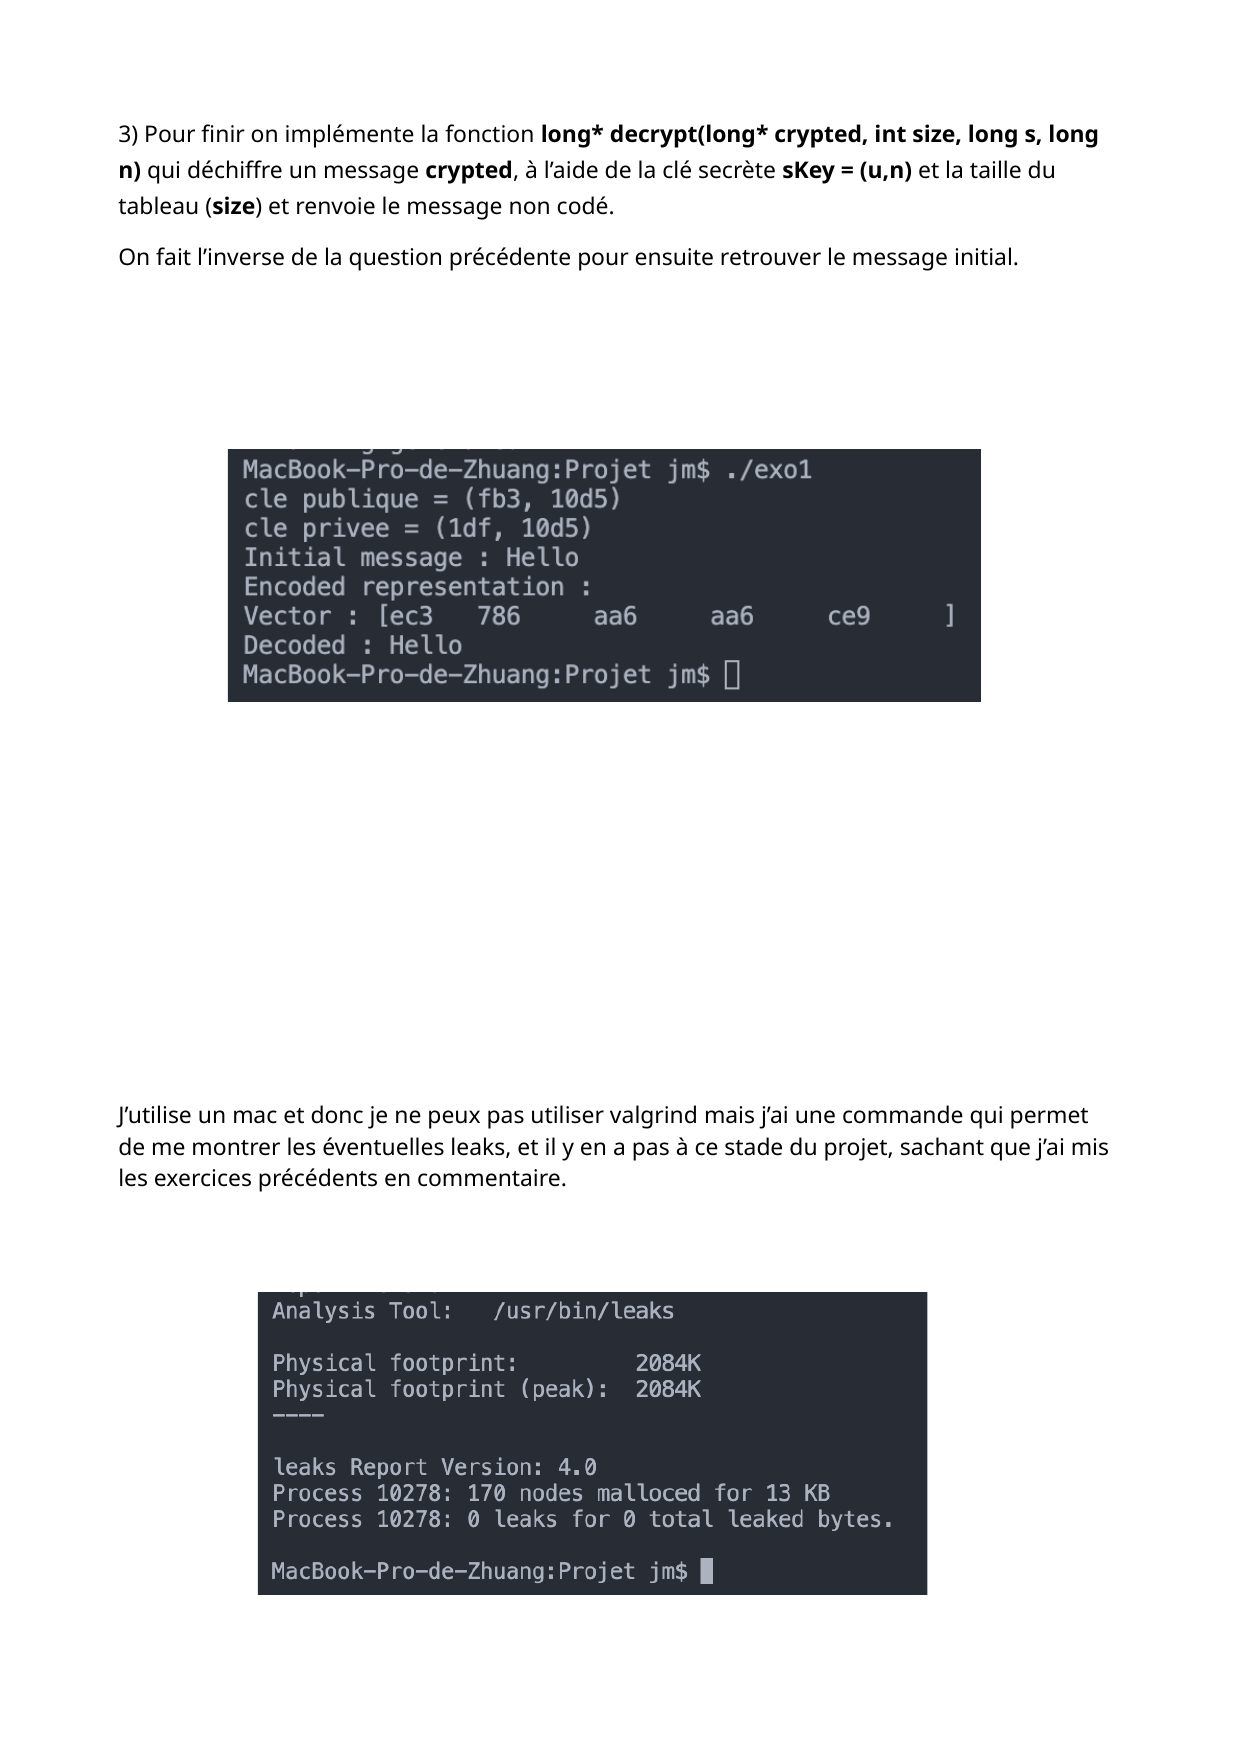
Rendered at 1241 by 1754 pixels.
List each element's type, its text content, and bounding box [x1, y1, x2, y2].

picture [227, 449, 981, 702]
text 3) Pour finir on implémente la fonction long* decrypt(long* crypted, int size, long s, long n) qui déchiffre un message crypted, à l’aide de la clé secrète sKey = (u,n) et la taille du tableau (size) et renvoie le message non codé. [118, 118, 1122, 221]
picture [257, 1292, 928, 1595]
text On fait l’inverse de la question précédente pour ensuite retrouver le message initial. [118, 241, 1122, 272]
text J’utilise un mac et donc je ne peux pas utiliser valgrind mais j’ai une commande qui permet de me montrer les éventuelles leaks, et il y en a pas à ce stade du projet, sachant que j’ai mis les exercices précédents en commentaire. [118, 1099, 1122, 1193]
